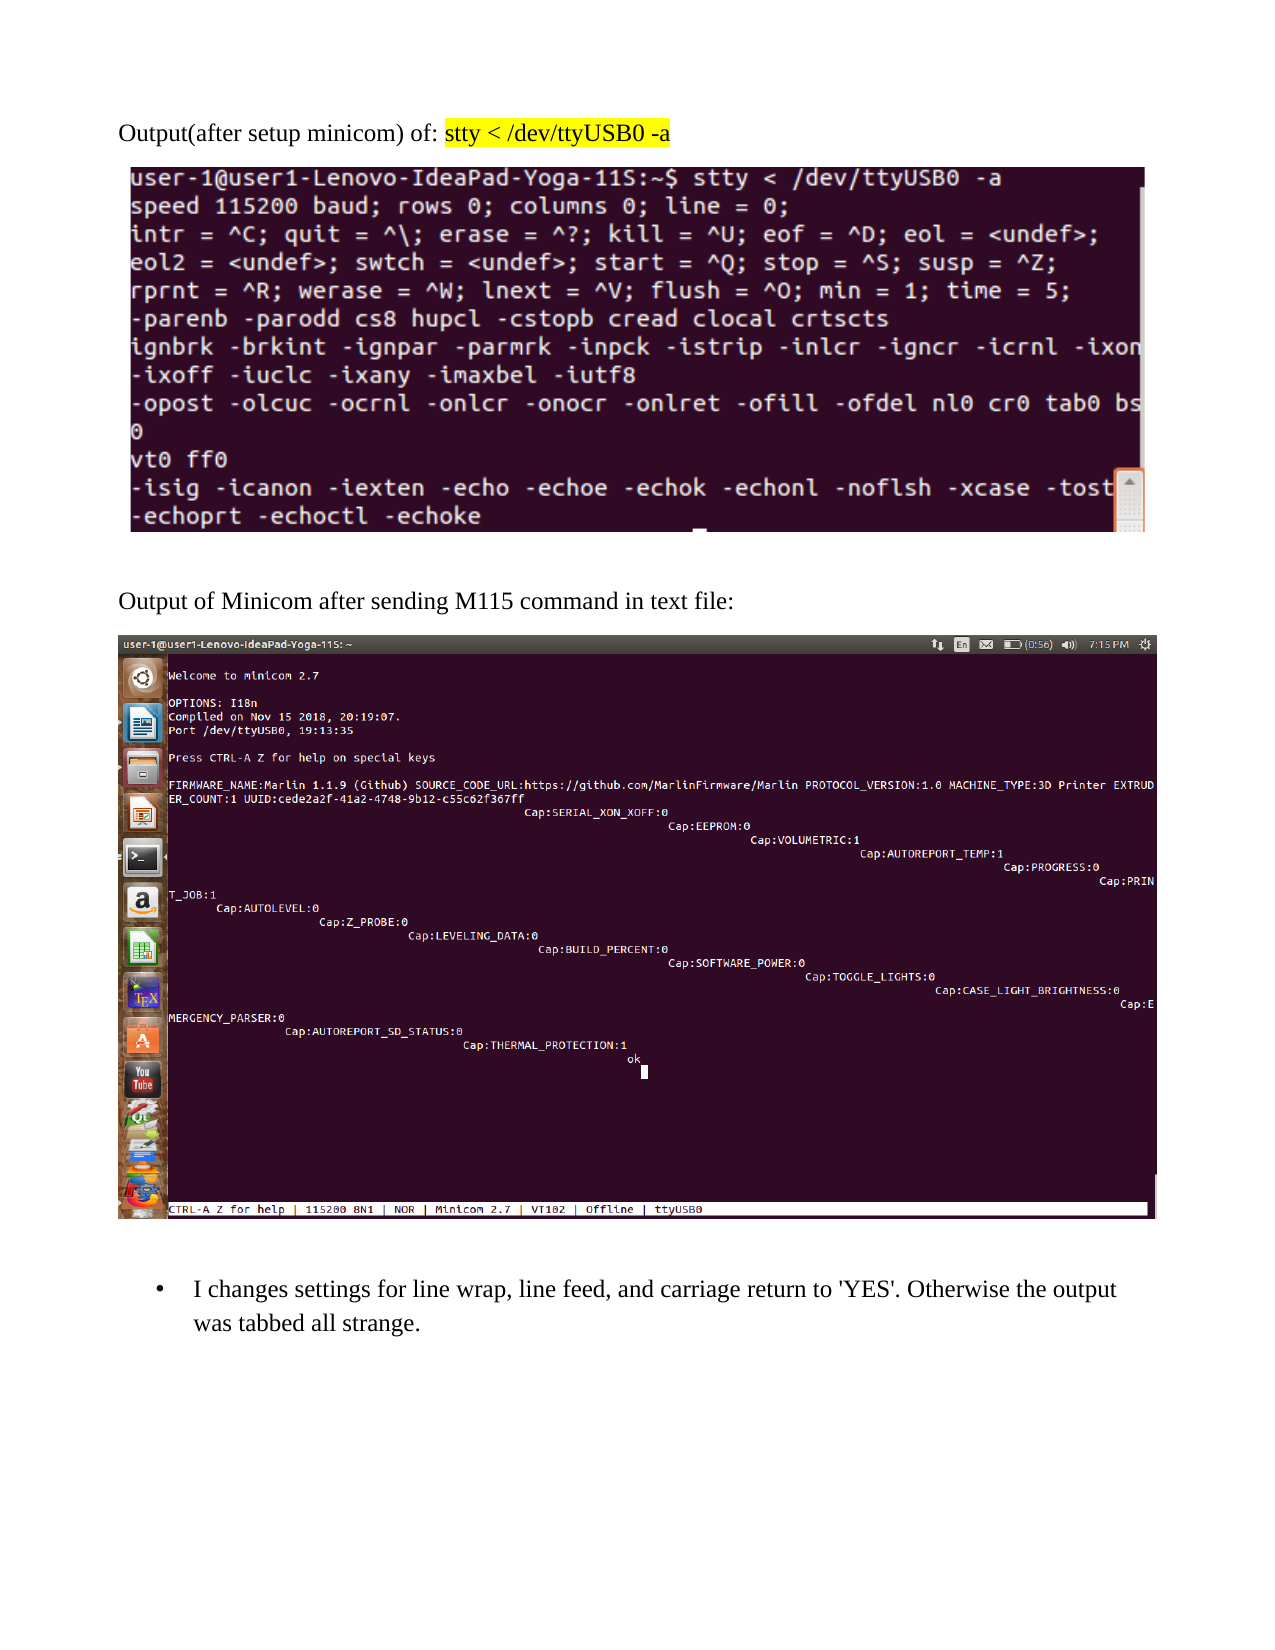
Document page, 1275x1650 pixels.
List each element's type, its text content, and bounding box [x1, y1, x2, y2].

text Output of Minicom after sending M115 command in text file: [118, 586, 1157, 615]
text Output(after setup minicom) of: stty < /dev/ttyUSB0 -a [118, 118, 1157, 147]
list I changes settings for line wrap, line feed, and carriage return to 'YES'. Otherwise the output was tabbed all strange. [156, 1274, 1157, 1337]
picture [130, 167, 1145, 532]
picture [118, 635, 1157, 1219]
